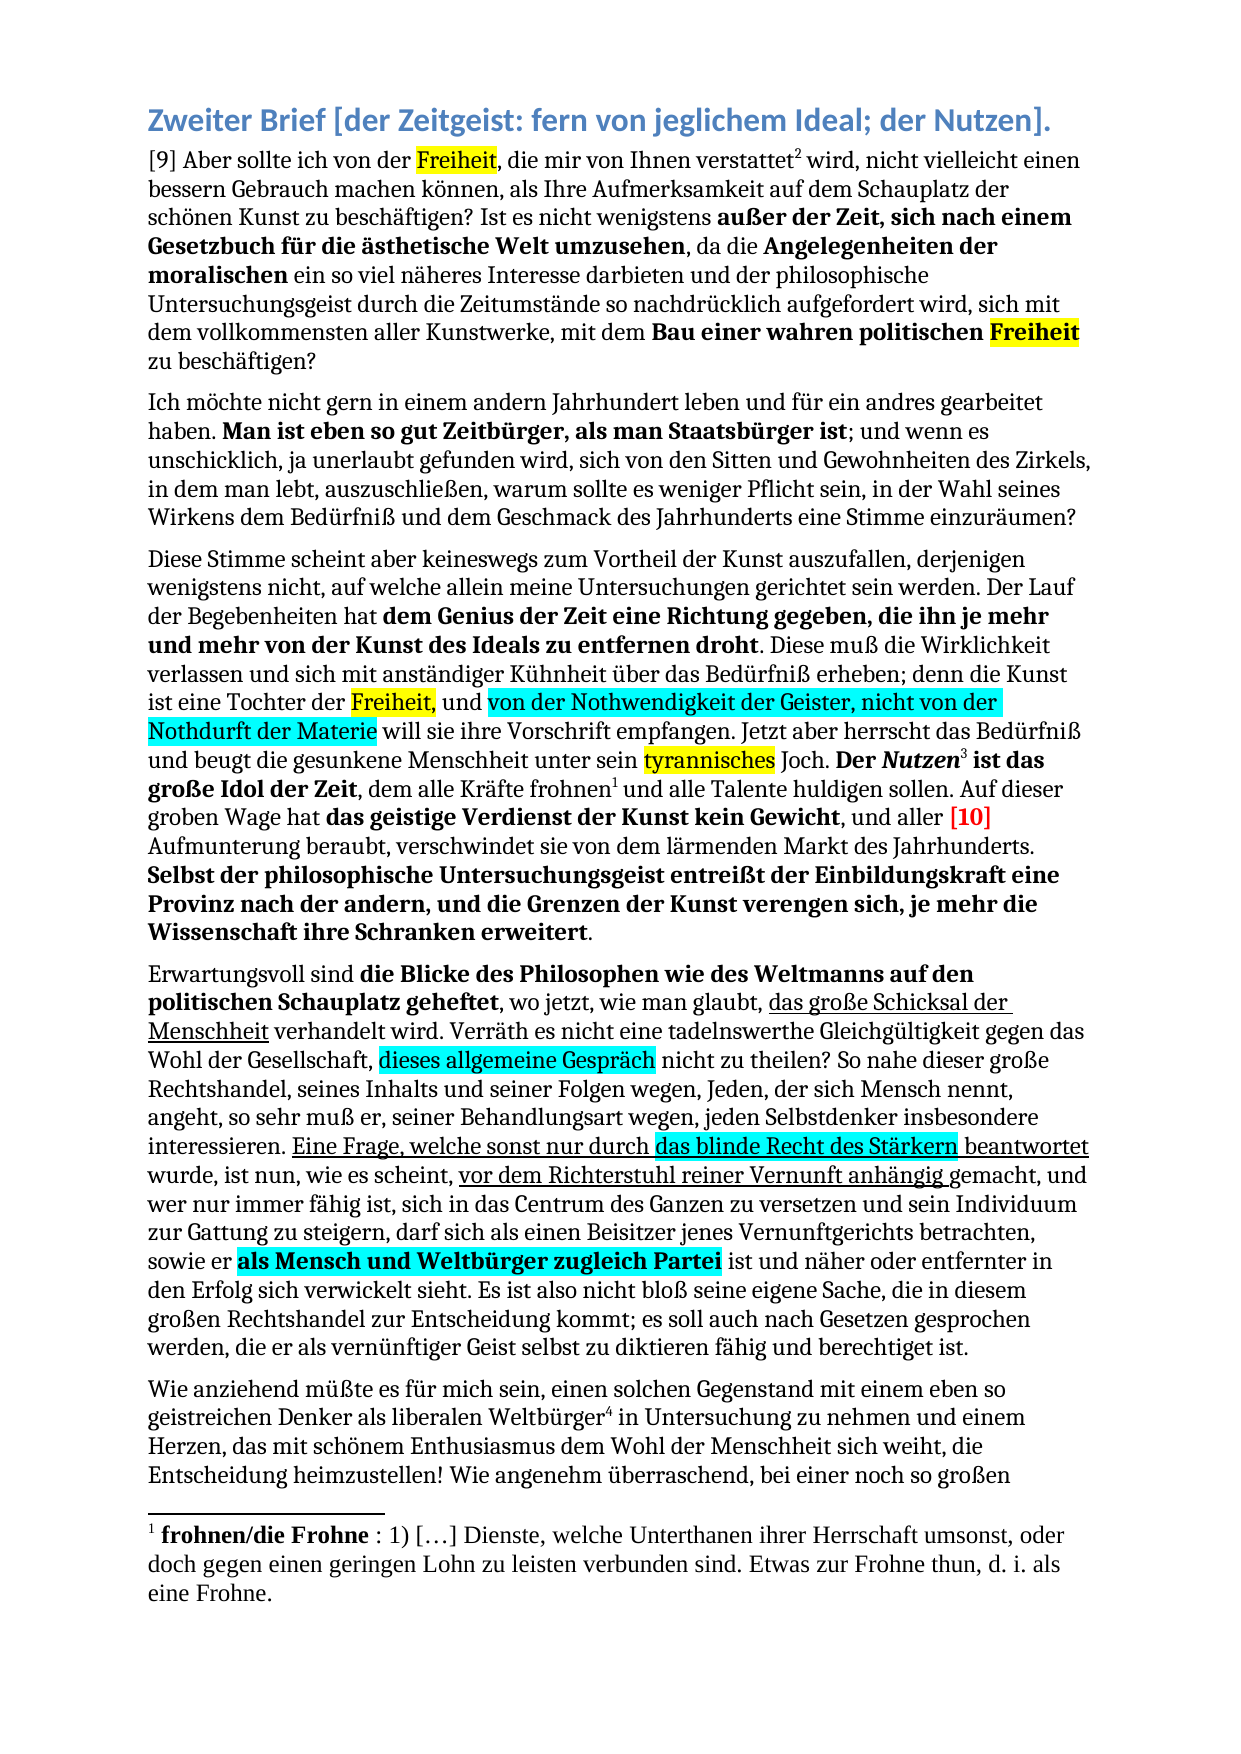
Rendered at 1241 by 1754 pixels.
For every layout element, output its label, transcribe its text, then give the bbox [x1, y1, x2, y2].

text [9] Aber sollte ich von der Freiheit, die mir von Ihnen verstattet wird, nicht vielleicht einen bessern Gebrauch machen können, als Ihre Aufmerksamkeit auf dem Schauplatz der schönen Kunst zu beschäftigen? Ist es nicht wenigstens außer der Zeit, sich nach einem Gesetzbuch für die ästhetische Welt umzusehen, da die Angelegenheiten der moralischen ein so viel näheres Interesse darbieten und der philosophische Untersuchungsgeist durch die Zeitumstände so nachdrücklich aufgefordert wird, sich mit dem vollkommensten aller Kunstwerke, mit dem Bau einer wahren politischen Freiheit zu beschäftigen? [148, 146, 1093, 376]
text Erwartungsvoll sind die Blicke des Philosophen wie des Weltmanns auf den politischen Schauplatz geheftet, wo jetzt, wie man glaubt, das große Schicksal der Menschheit verhandelt wird. Verräth es nicht eine tadelnswerthe Gleichgültigkeit gegen das Wohl der Gesellschaft, dieses allgemeine Gespräch nicht zu theilen? So nahe dieser große Rechtshandel, seines Inhalts und seiner Folgen wegen, Jeden, der sich Mensch nennt, angeht, so sehr muß er, seiner Behandlungsart wegen, jeden Selbstdenker insbesondere interessieren. Eine Frage, welche sonst nur durch das blinde Recht des Stärkern beantwortet wurde, ist nun, wie es scheint, vor dem Richterstuhl reiner Vernunft anhängig gemacht, und wer nur immer fähig ist, sich in das Centrum des Ganzen zu versetzen und sein Individuum zur Gattung zu steigern, darf sich als einen Beisitzer jenes Vernunftgerichts betrachten, sowie er als Mensch und Weltbürger zugleich Partei ist und näher oder entfernter in den Erfolg sich verwickelt sieht. Es ist also nicht bloß seine eigene Sache, die in diesem großen Rechtshandel zur Entscheidung kommt; es soll auch nach Gesetzen gesprochen werden, die er als vernünftiger Geist selbst zu diktieren fähig und berechtiget ist. [148, 959, 1093, 1362]
text Diese Stimme scheint aber keineswegs zum Vortheil der Kunst auszufallen, derjenigen wenigstens nicht, auf welche allein meine Untersuchungen gerichtet sein werden. Der Lauf der Begebenheiten hat dem Genius der Zeit eine Richtung gegeben, die ihn je mehr und mehr von der Kunst des Ideals zu entfernen droht. Diese muß die Wirklichkeit verlassen und sich mit anständiger Kühnheit über das Bedürfniß erheben; denn die Kunst ist eine Tochter der Freiheit, und von der Nothwendigkeit der Geister, nicht von der Nothdurft der Materie will sie ihre Vorschrift empfangen. Jetzt aber herrscht das Bedürfniß und beugt die gesunkene Menschheit unter sein tyrannisches Joch. Der Nutzen ist das große Idol der Zeit, dem alle Kräfte frohnen und alle Talente huldigen sollen. Auf dieser groben Wage hat das geistige Verdienst der Kunst kein Gewicht, und aller [10] Aufmunterung beraubt, verschwindet sie von dem lärmenden Markt des Jahrhunderts. Selbst der philosophische Untersuchungsgeist entreißt der Einbildungskraft eine Provinz nach der andern, und die Grenzen der Kunst verengen sich, je mehr die Wissenschaft ihre Schranken erweitert. [148, 544, 1093, 947]
text Wie anziehend müßte es für mich sein, einen solchen Gegenstand mit einem eben so geistreichen Denker als liberalen Weltbürger in Untersuchung zu nehmen und einem Herzen, das mit schönem Enthusiasmus dem Wohl der Menschheit sich weiht, die Entscheidung heimzustellen! Wie angenehm überraschend, bei einer noch so großen [148, 1374, 1093, 1489]
subtitle Zweiter Brief [der Zeitgeist: fern von jeglichem Ideal; der Nutzen]. [148, 99, 1093, 139]
text frohnen/die Frohne : 1) […] Dienste, welche Unterthanen ihrer Herrschaft umsonst, oder doch gegen einen geringen Lohn zu leisten verbunden sind. Etwas zur Frohne thun, d. i. als eine Frohne. [148, 1520, 1093, 1606]
text Ich möchte nicht gern in einem andern Jahrhundert leben und für ein andres gearbeitet haben. Man ist eben so gut Zeitbürger, als man Staatsbürger ist; und wenn es unschicklich, ja unerlaubt gefunden wird, sich von den Sitten und Gewohnheiten des Zirkels, in dem man lebt, auszuschließen, warum sollte es weniger Pflicht sein, in der Wahl seines Wirkens dem Bedürfniß und dem Geschmack des Jahrhunderts eine Stimme einzuräumen? [148, 388, 1093, 532]
